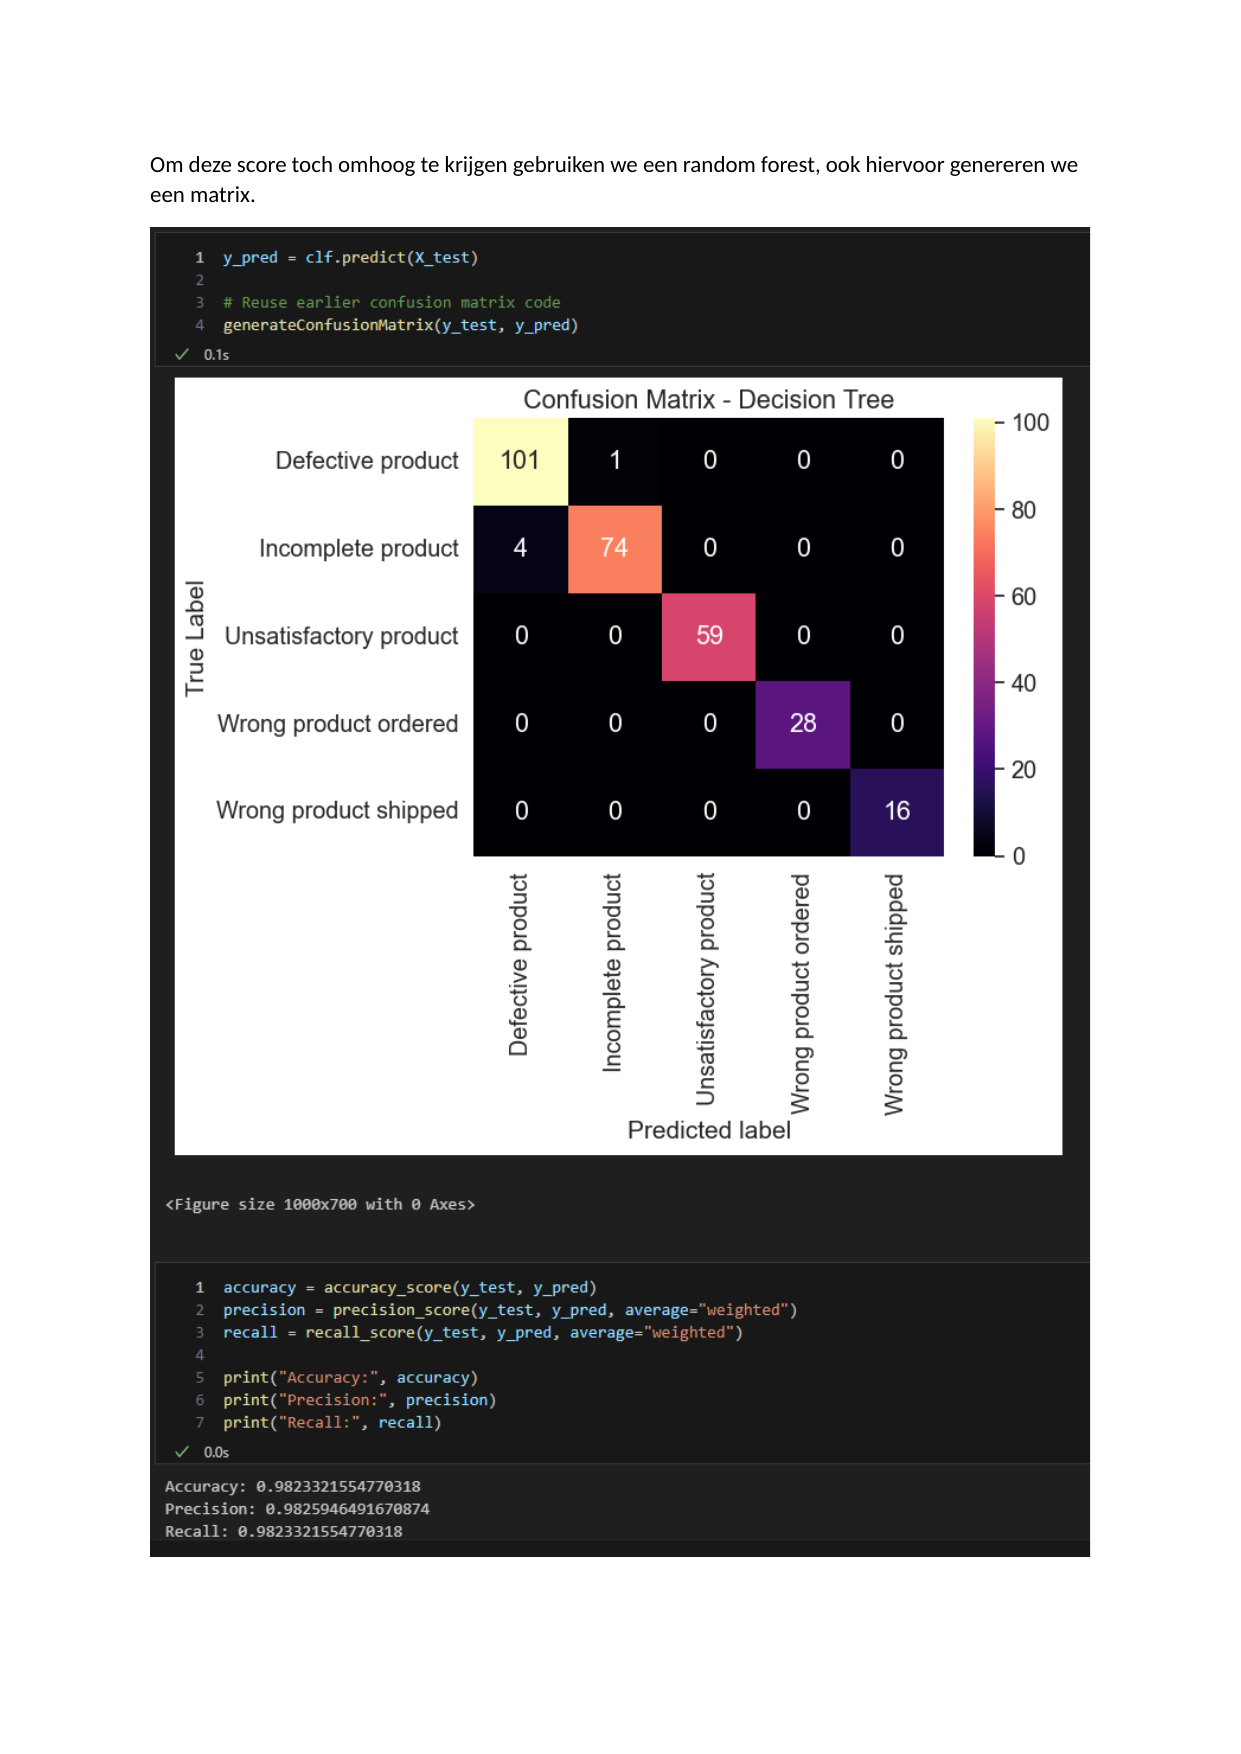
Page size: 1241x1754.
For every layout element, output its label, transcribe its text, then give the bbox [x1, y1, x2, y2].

picture [150, 227, 1091, 1557]
text Om deze score toch omhoog te krijgen gebruiken we een random forest, ook hiervoor genereren we een matrix. [150, 150, 1090, 208]
